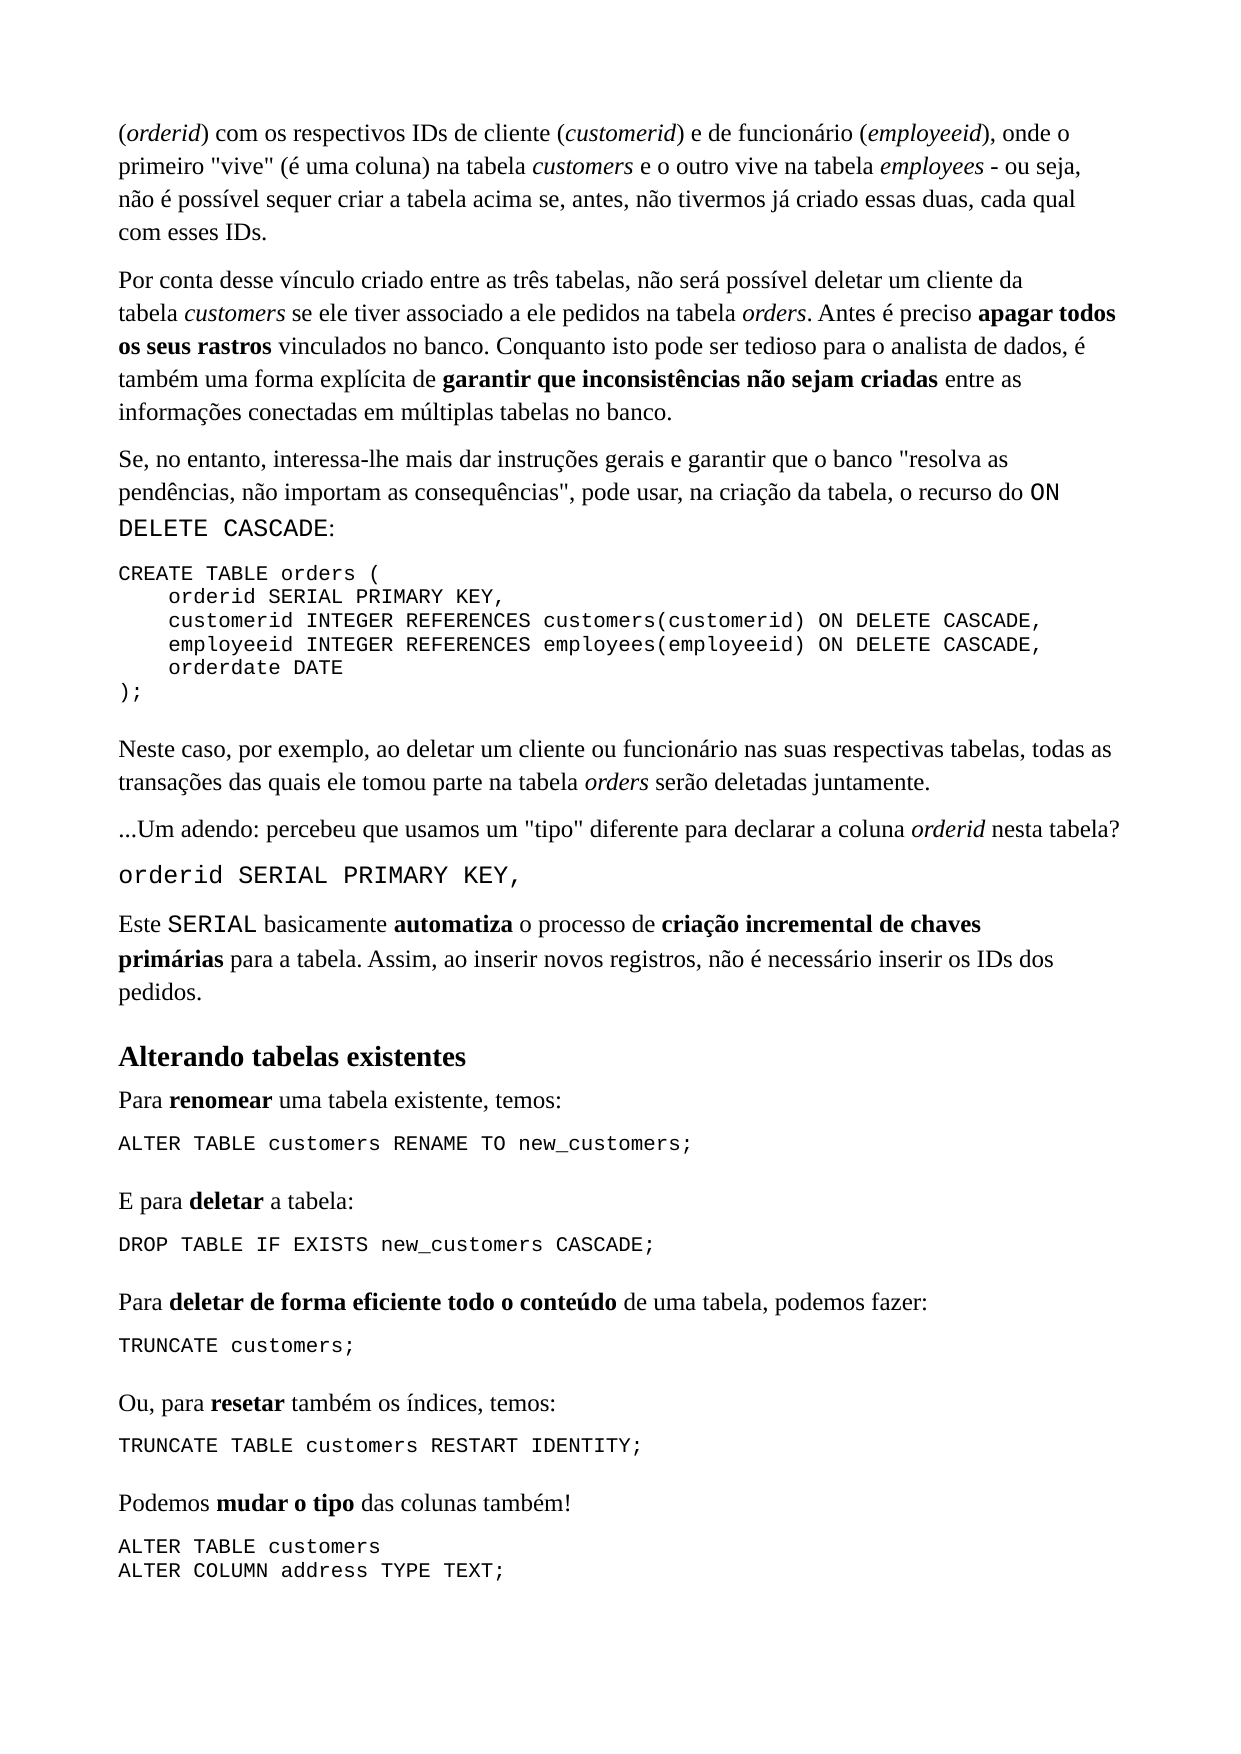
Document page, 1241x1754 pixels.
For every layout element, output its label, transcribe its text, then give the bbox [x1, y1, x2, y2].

text CREATE TABLE orders ( [118, 563, 1122, 586]
text Para deletar de forma eficiente todo o conteúdo de uma tabela, podemos fazer: [118, 1287, 1122, 1316]
text orderid SERIAL PRIMARY KEY, [118, 862, 1122, 891]
text ); [118, 681, 1122, 704]
text customerid INTEGER REFERENCES customers(customerid) ON DELETE CASCADE, [118, 610, 1122, 633]
text Neste caso, por exemplo, ao deletar um cliente ou funcionário nas suas respectivas tabelas, todas as transações das quais ele tomou parte na tabela orders serão deletadas juntamente. [118, 734, 1122, 796]
text Este SERIAL basicamente automatiza o processo de criação incremental de chaves primárias para a tabela. Assim, ao inserir novos registros, não é necessário inserir os IDs dos pedidos. [118, 909, 1122, 1006]
text ...Um adendo: percebeu que usamos um "tipo" diferente para declarar a coluna orderid nesta tabela? [118, 814, 1122, 843]
text E para deletar a tabela: [118, 1186, 1122, 1215]
text Se, no entanto, interessa-lhe mais dar instruções gerais e garantir que o banco "resolva as pendências, não importam as consequências", pode usar, na criação da tabela, o recurso do ON DELETE CASCADE: [118, 444, 1122, 543]
text TRUNCATE customers; [118, 1335, 1122, 1358]
text orderid SERIAL PRIMARY KEY, [118, 586, 1122, 610]
text ALTER TABLE customers RENAME TO new_customers; [118, 1133, 1122, 1157]
text Podemos mudar o tipo das colunas também! [118, 1488, 1122, 1517]
text ALTER TABLE customers [118, 1536, 1122, 1560]
subtitle Alterando tabelas existentes [118, 1039, 1122, 1073]
text ALTER COLUMN address TYPE TEXT; [118, 1560, 1122, 1583]
text Para renomear uma tabela existente, temos: [118, 1086, 1122, 1114]
text DROP TABLE IF EXISTS new_customers CASCADE; [118, 1234, 1122, 1258]
text Ou, para resetar também os índices, temos: [118, 1388, 1122, 1417]
text TRUNCATE TABLE customers RESTART IDENTITY; [118, 1435, 1122, 1459]
text (orderid) com os respectivos IDs de cliente (customerid) e de funcionário (employeeid), onde o primeiro "vive" (é uma coluna) na tabela customers e o outro vive na tabela employees - ou seja, não é possível sequer criar a tabela acima se, antes, não tivermos já criado essas duas, cada qual com esses IDs. [118, 118, 1122, 246]
text employeeid INTEGER REFERENCES employees(employeeid) ON DELETE CASCADE, [118, 633, 1122, 657]
text Por conta desse vínculo criado entre as três tabelas, não será possível deletar um cliente da tabela customers se ele tiver associado a ele pedidos na tabela orders. Antes é preciso apagar todos os seus rastros vinculados no banco. Conquanto isto pode ser tedioso para o analista de dados, é também uma forma explícita de garantir que inconsistências não sejam criadas entre as informações conectadas em múltiplas tabelas no banco. [118, 265, 1122, 426]
text orderdate DATE [118, 657, 1122, 681]
